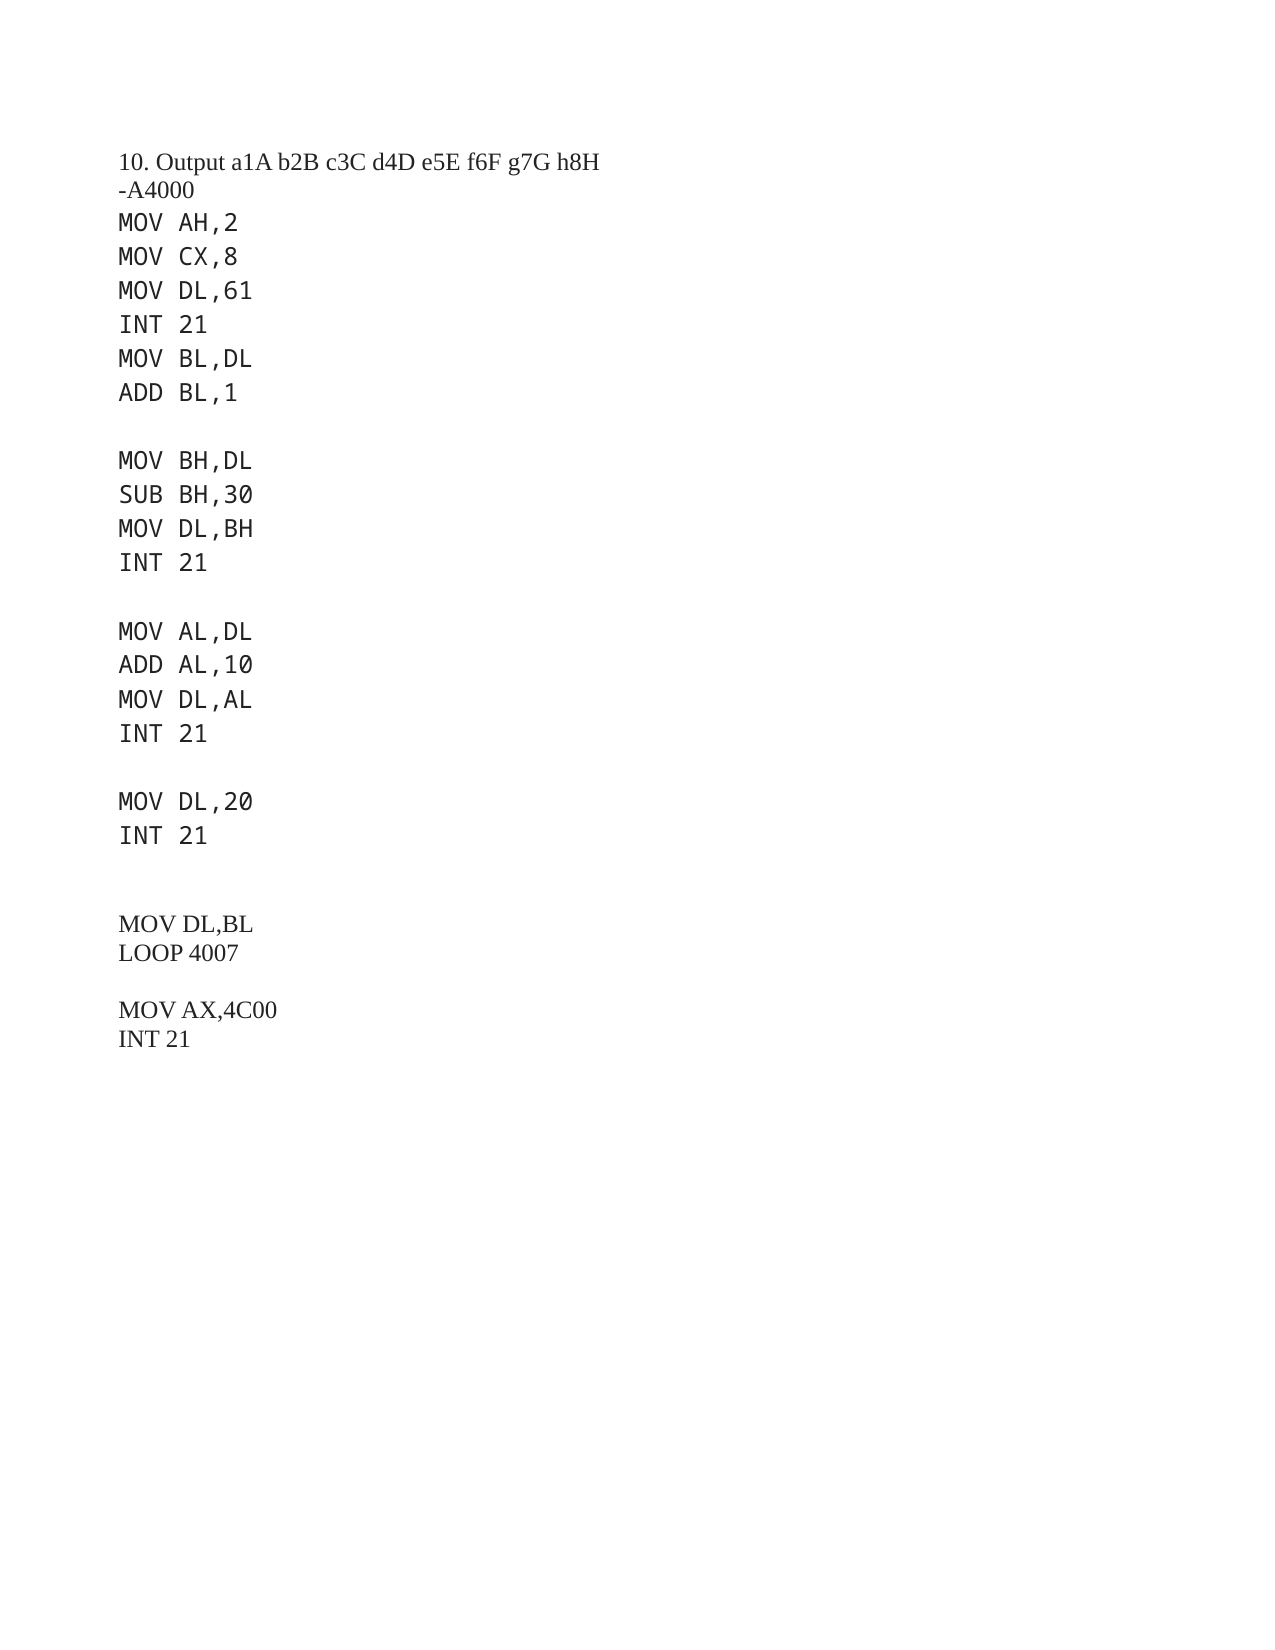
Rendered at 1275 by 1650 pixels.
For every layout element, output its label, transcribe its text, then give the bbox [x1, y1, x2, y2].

text INT 21 [118, 307, 1157, 341]
text INT 21 [118, 715, 1157, 749]
text ADD AL,10 [118, 647, 1157, 681]
text MOV BL,DL [118, 341, 1157, 375]
text -A4000 [118, 176, 1157, 204]
text MOV DL,BH [118, 511, 1157, 545]
text MOV AX,4C00 [118, 995, 1157, 1024]
text MOV DL,20 [118, 783, 1157, 817]
text MOV DL,BL [118, 909, 1157, 938]
text MOV CX,8 [118, 238, 1157, 272]
text MOV DL,61 [118, 272, 1157, 307]
text INT 21 [118, 545, 1157, 579]
text INT 21 [118, 817, 1157, 852]
text MOV BH,DL [118, 443, 1157, 477]
text 10. Output a1A b2B c3C d4D e5E f6F g7G h8H [118, 147, 1157, 176]
text ADD BL,1 [118, 375, 1157, 409]
text MOV AL,DL [118, 613, 1157, 647]
text MOV DL,AL [118, 681, 1157, 715]
text SUB BH,30 [118, 477, 1157, 511]
text INT 21 [118, 1024, 1157, 1053]
text LOOP 4007 [118, 938, 1157, 967]
text MOV AH,2 [118, 204, 1157, 238]
